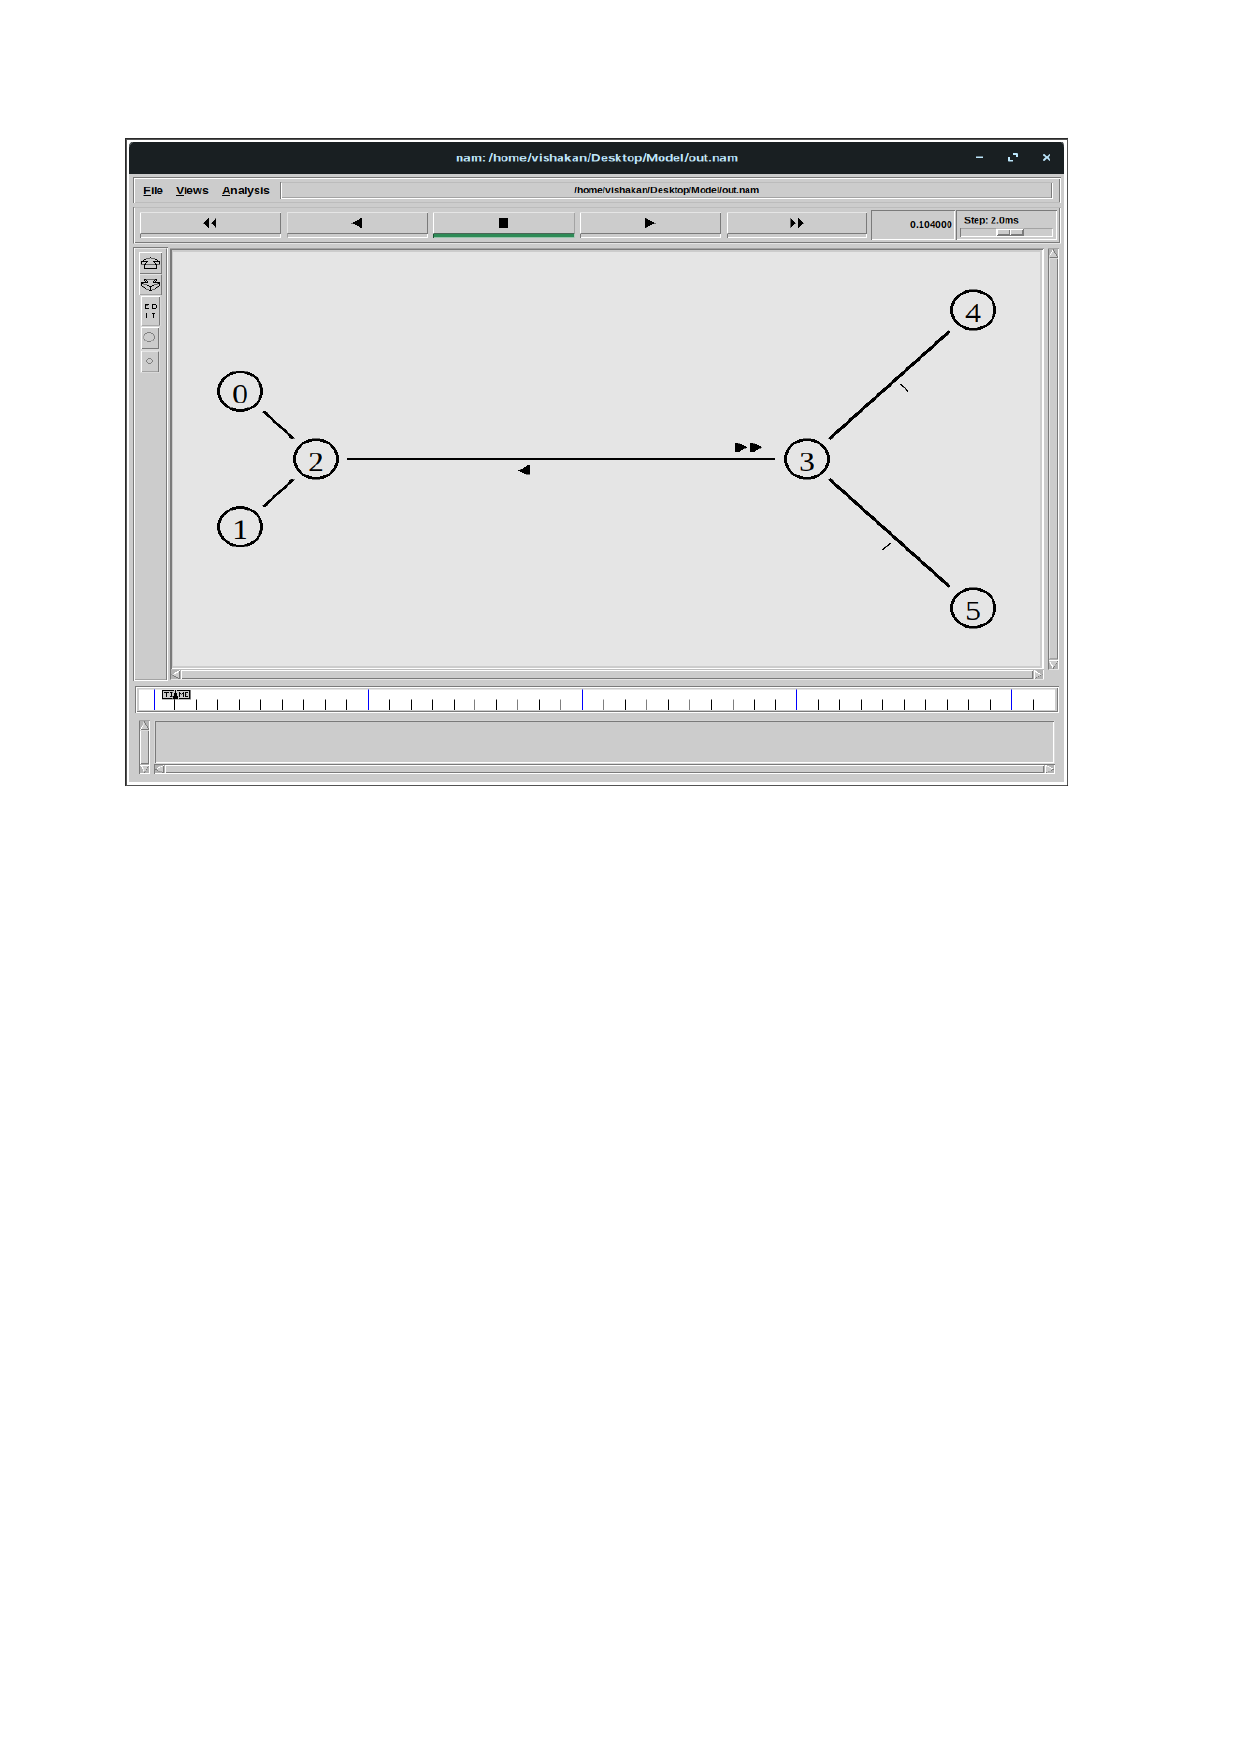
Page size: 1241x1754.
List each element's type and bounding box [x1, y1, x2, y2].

picture [129, 142, 1064, 782]
